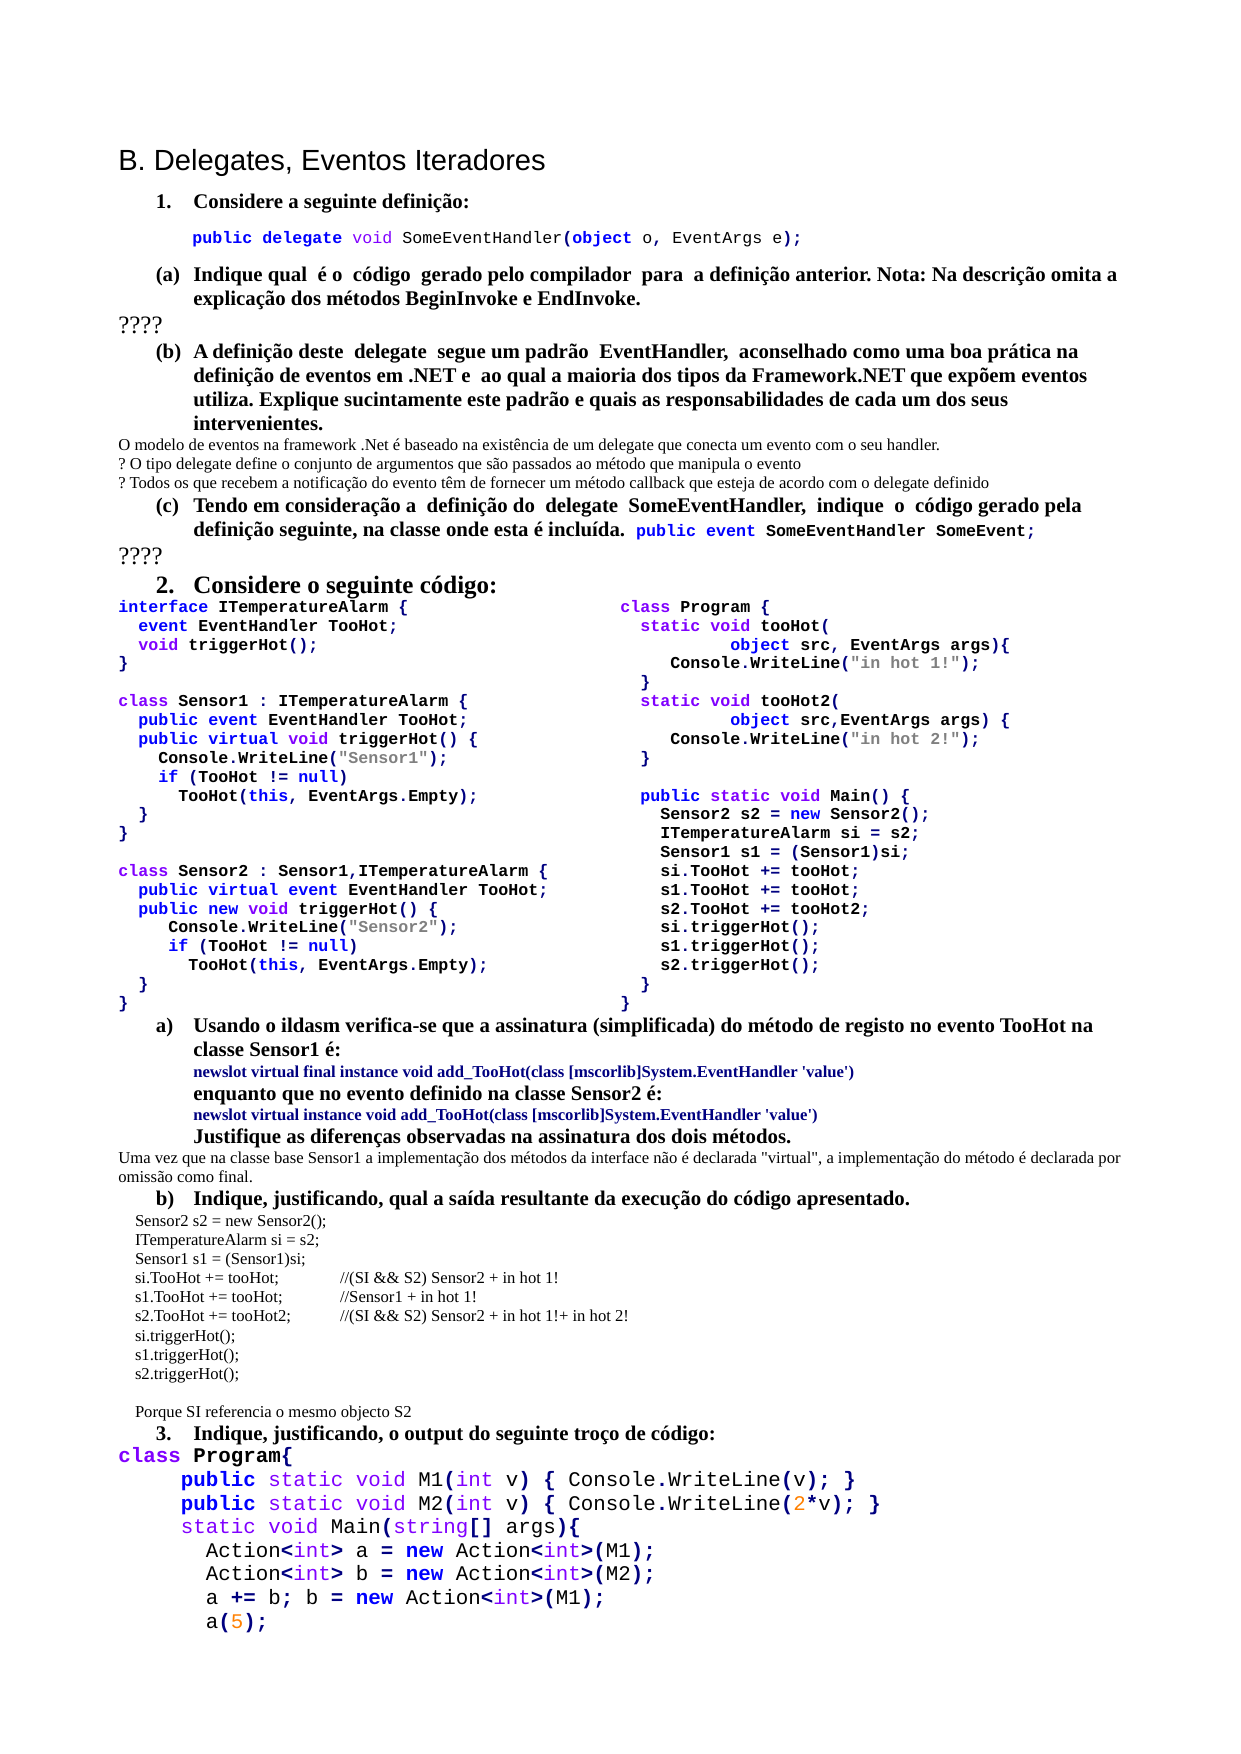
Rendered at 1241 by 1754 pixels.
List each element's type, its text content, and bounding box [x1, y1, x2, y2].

text ITemperatureAlarm si = s2; [118, 1229, 1122, 1249]
list newslot virtual instance void add_TooHot(class [mscorlib]System.EventHandler 'value') [156, 1105, 1122, 1124]
text class Program { [620, 598, 1122, 617]
list Indique, justificando, o output do seguinte troço de código: [156, 1421, 1122, 1445]
list Usando o ildasm verifica-se que a assinatura (simplificada) do método de registo no evento TooHot na classe Sensor1 é: [156, 1013, 1122, 1061]
text event EventHandler TooHot; [118, 617, 620, 636]
text Console.WriteLine("Sensor2"); [118, 919, 620, 938]
list Justifique as diferenças observadas na assinatura dos dois métodos. [156, 1124, 1122, 1148]
text static void tooHot2( [620, 693, 1122, 712]
text } [118, 994, 620, 1013]
text interface ITemperatureAlarm { [118, 598, 620, 617]
text si.TooHot += tooHot; //(SI && S2) Sensor2 + in hot 1! [118, 1268, 1122, 1287]
list Indique, justificando, qual a saída resultante da execução do código apresentado. [156, 1186, 1122, 1210]
text class Program{ [118, 1445, 1122, 1469]
text public static void Main() { [620, 787, 1122, 806]
text } [620, 994, 1122, 1013]
text s1.triggerHot(); [620, 938, 1122, 957]
text public virtual void triggerHot() { [118, 731, 620, 749]
text s2.TooHot += tooHot2; //(SI && S2) Sensor2 + in hot 1!+ in hot 2! [118, 1306, 1122, 1325]
text Uma vez que na classe base Sensor1 a implementação dos métodos da interface não é declarada "virtual", a implementação do método é declarada por omissão como final. [118, 1148, 1122, 1186]
text a(5); [118, 1611, 1122, 1634]
list Considere o seguinte código: [156, 570, 1122, 598]
text } [118, 825, 620, 844]
text object src,EventArgs args) { [620, 712, 1122, 731]
text class Sensor2 : Sensor1,ITemperatureAlarm { [118, 862, 620, 881]
text } [118, 976, 620, 994]
text Console.WriteLine("in hot 1!"); [620, 655, 1122, 674]
text } [620, 976, 1122, 994]
text public event EventHandler TooHot; [118, 712, 620, 731]
text void triggerHot(); [118, 636, 620, 655]
text } [620, 674, 1122, 693]
text Sensor2 s2 = new Sensor2(); [118, 1210, 1122, 1229]
list Tendo em consideração a definição do delegate SomeEventHandler, indique o código gerado pela definição seguinte, na classe onde esta é incluída. public event SomeEventHandler SomeEvent; [156, 492, 1122, 541]
text public delegate void SomeEventHandler(object o, EventArgs e); [118, 226, 1122, 249]
list Considere a seguinte definição: [156, 189, 1122, 213]
list newslot virtual final instance void add_TooHot(class [mscorlib]System.EventHandler 'value') [156, 1061, 1122, 1081]
text public new void triggerHot() { [118, 900, 620, 919]
text class Sensor1 : ITemperatureAlarm { [118, 693, 620, 712]
text s1.triggerHot(); [118, 1344, 1122, 1364]
text } [620, 749, 1122, 768]
text Action<int> a = new Action<int>(M1); [118, 1540, 1122, 1563]
text Action<int> b = new Action<int>(M2); [118, 1563, 1122, 1587]
text s2.triggerHot(); [118, 1364, 1122, 1383]
list enquanto que no evento definido na classe Sensor2 é: [156, 1081, 1122, 1105]
text TooHot(this, EventArgs.Empty); [118, 957, 620, 976]
text Porque SI referencia o mesmo objecto S2 [118, 1402, 1122, 1421]
list A definição deste delegate segue um padrão EventHandler, aconselhado como uma boa prática na definição de eventos em .NET e ao qual a maioria dos tipos da Framework.NET que expõem eventos utiliza. Explique sucintamente este padrão e quais as responsabilidades de cada um dos seus intervenientes. [156, 339, 1122, 435]
text ITemperatureAlarm si = s2; [620, 825, 1122, 844]
text s1.TooHot += tooHot; [620, 881, 1122, 900]
text ???? [118, 310, 1122, 339]
text Sensor1 s1 = (Sensor1)si; [118, 1249, 1122, 1268]
subtitle B. Delegates, Eventos Iteradores [118, 143, 1122, 177]
text public static void M2(int v) { Console.WriteLine(2*v); } [118, 1492, 1122, 1516]
text static void tooHot( [620, 617, 1122, 636]
text ? O tipo delegate define o conjunto de argumentos que são passados ao método que manipula o evento [118, 454, 1122, 473]
list Indique qual é o código gerado pelo compilador para a definição anterior. Nota: Na descrição omita a explicação dos métodos BeginInvoke e EndInvoke. [156, 262, 1122, 310]
text Sensor1 s1 = (Sensor1)si; [620, 844, 1122, 862]
text s2.TooHot += tooHot2; [620, 900, 1122, 919]
text object src, EventArgs args){ [620, 636, 1122, 655]
text Sensor2 s2 = new Sensor2(); [620, 806, 1122, 825]
text ???? [118, 541, 1122, 570]
text } [118, 806, 620, 825]
text O modelo de eventos na framework .Net é baseado na existência de um delegate que conecta um evento com o seu handler. [118, 435, 1122, 454]
text s2.triggerHot(); [620, 957, 1122, 976]
text static void Main(string[] args){ [118, 1516, 1122, 1540]
text if (TooHot != null) [118, 768, 620, 787]
text si.triggerHot(); [118, 1325, 1122, 1344]
text public static void M1(int v) { Console.WriteLine(v); } [118, 1469, 1122, 1492]
text public virtual event EventHandler TooHot; [118, 881, 620, 900]
text si.TooHot += tooHot; [620, 862, 1122, 881]
text } [118, 655, 620, 674]
text Console.WriteLine("in hot 2!"); [620, 731, 1122, 749]
text a += b; b = new Action<int>(M1); [118, 1587, 1122, 1611]
text Console.WriteLine("Sensor1"); [118, 749, 620, 768]
text s1.TooHot += tooHot; //Sensor1 + in hot 1! [118, 1287, 1122, 1306]
text si.triggerHot(); [620, 919, 1122, 938]
text TooHot(this, EventArgs.Empty); [118, 787, 620, 806]
text if (TooHot != null) [118, 938, 620, 957]
text ? Todos os que recebem a notificação do evento têm de fornecer um método callback que esteja de acordo com o delegate definido [118, 473, 1122, 492]
